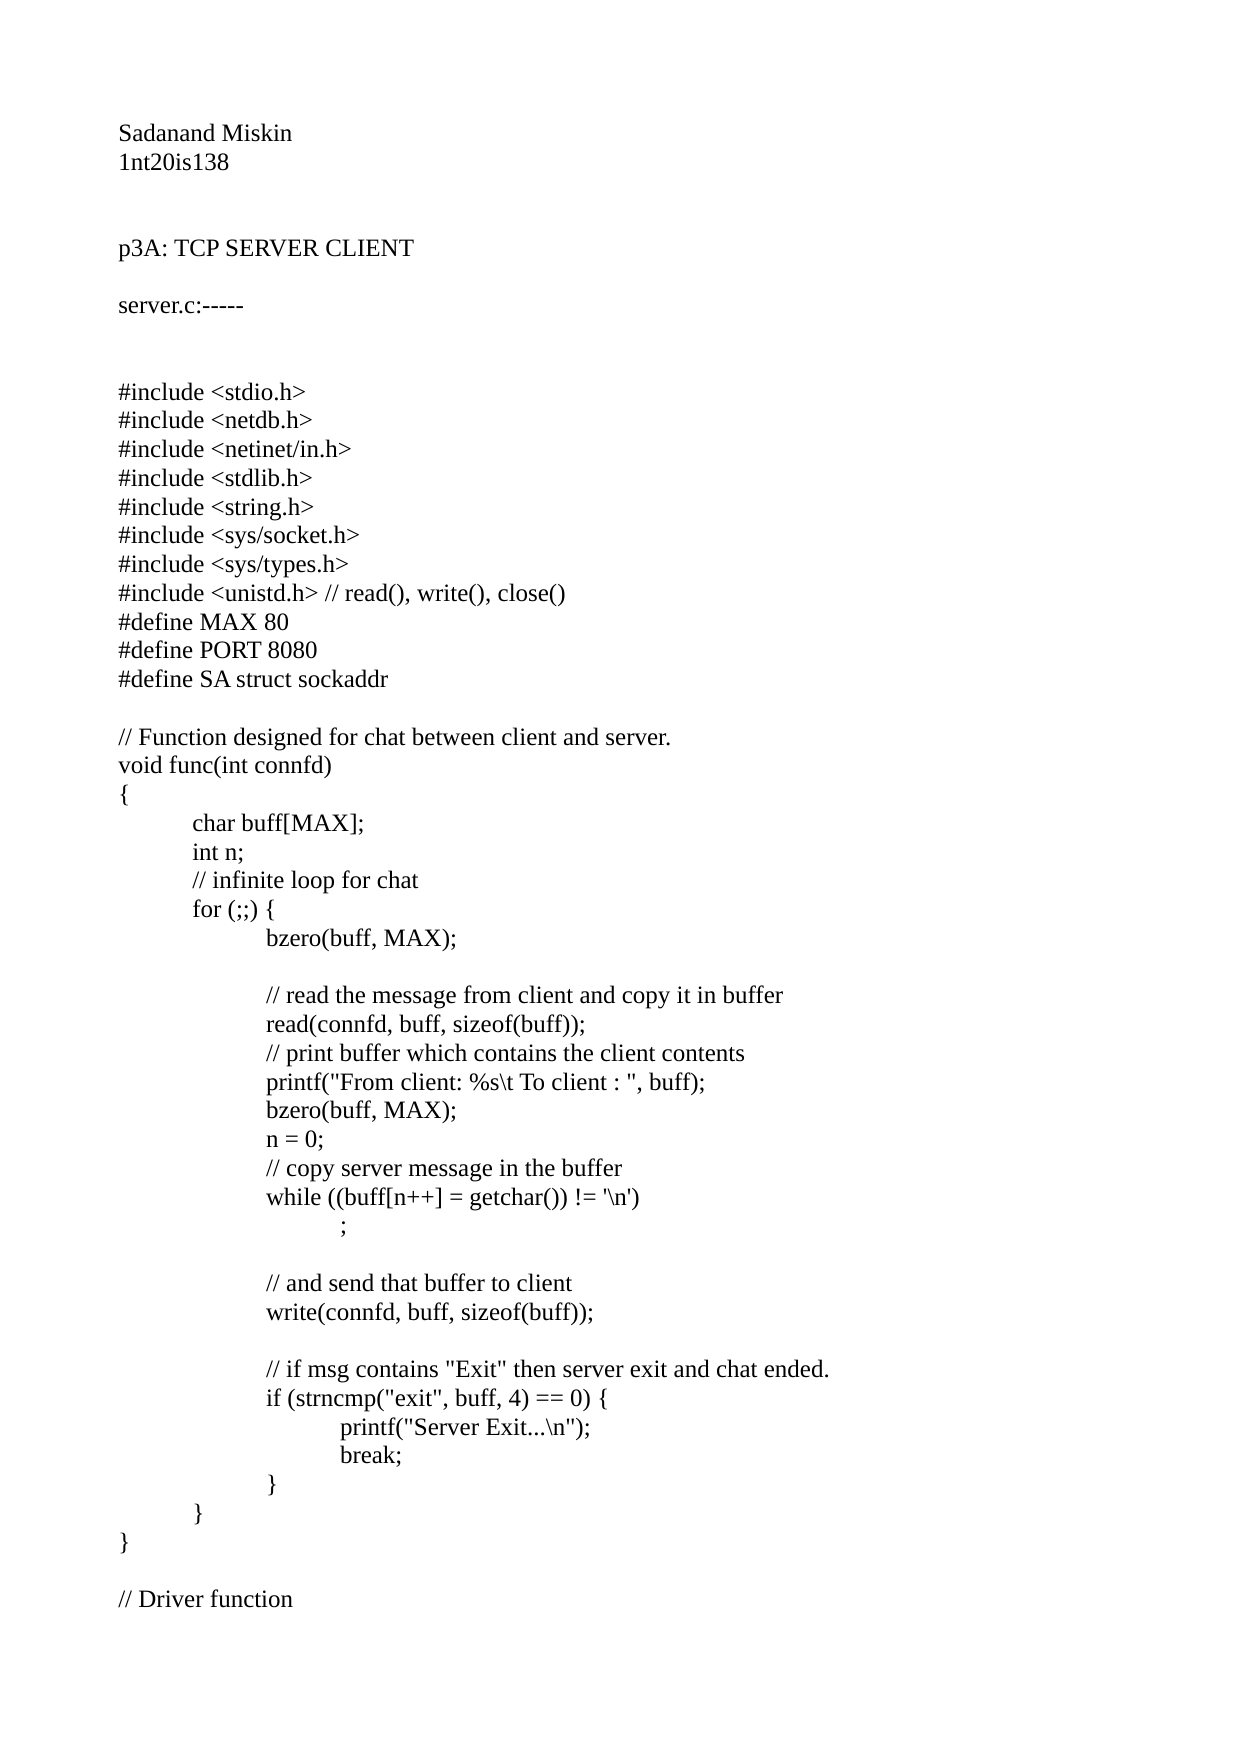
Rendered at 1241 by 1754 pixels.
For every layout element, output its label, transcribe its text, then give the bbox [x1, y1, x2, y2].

text // print buffer which contains the client contents [118, 1038, 1122, 1067]
text #define MAX 80 [118, 607, 1122, 636]
text #include <sys/types.h> [118, 549, 1122, 578]
text #include <netdb.h> [118, 406, 1122, 434]
text #include <stdlib.h> [118, 463, 1122, 492]
text printf("Server Exit...\n"); [118, 1412, 1122, 1441]
text #include <stdio.h> [118, 377, 1122, 406]
text #include <netinet/in.h> [118, 434, 1122, 463]
text ; [118, 1211, 1122, 1239]
text Sadanand Miskin [118, 118, 1122, 147]
text #include <string.h> [118, 492, 1122, 521]
text while ((buff[n++] = getchar()) != '\n') [118, 1182, 1122, 1211]
text bzero(buff, MAX); [118, 1096, 1122, 1124]
text // Function designed for chat between client and server. [118, 722, 1122, 751]
text // if msg contains "Exit" then server exit and chat ended. [118, 1354, 1122, 1383]
text char buff[MAX]; [118, 808, 1122, 837]
text read(connfd, buff, sizeof(buff)); [118, 1009, 1122, 1038]
text #define SA struct sockaddr [118, 664, 1122, 693]
text break; [118, 1441, 1122, 1469]
text { [118, 779, 1122, 808]
text if (strncmp("exit", buff, 4) == 0) { [118, 1383, 1122, 1412]
text bzero(buff, MAX); [118, 923, 1122, 952]
text #include <unistd.h> // read(), write(), close() [118, 578, 1122, 607]
text #include <sys/socket.h> [118, 521, 1122, 549]
text server.c:----- [118, 291, 1122, 319]
text #define PORT 8080 [118, 636, 1122, 664]
text } [118, 1469, 1122, 1498]
text printf("From client: %s\t To client : ", buff); [118, 1067, 1122, 1096]
text // Driver function [118, 1584, 1122, 1613]
text for (;;) { [118, 894, 1122, 923]
text // infinite loop for chat [118, 866, 1122, 894]
text } [118, 1498, 1122, 1527]
text } [118, 1527, 1122, 1556]
text // read the message from client and copy it in buffer [118, 981, 1122, 1009]
text // copy server message in the buffer [118, 1153, 1122, 1182]
text 1nt20is138 [118, 147, 1122, 176]
text n = 0; [118, 1124, 1122, 1153]
text // and send that buffer to client [118, 1268, 1122, 1297]
text int n; [118, 837, 1122, 866]
text p3A: TCP SERVER CLIENT [118, 233, 1122, 262]
text void func(int connfd) [118, 751, 1122, 779]
text write(connfd, buff, sizeof(buff)); [118, 1297, 1122, 1326]
